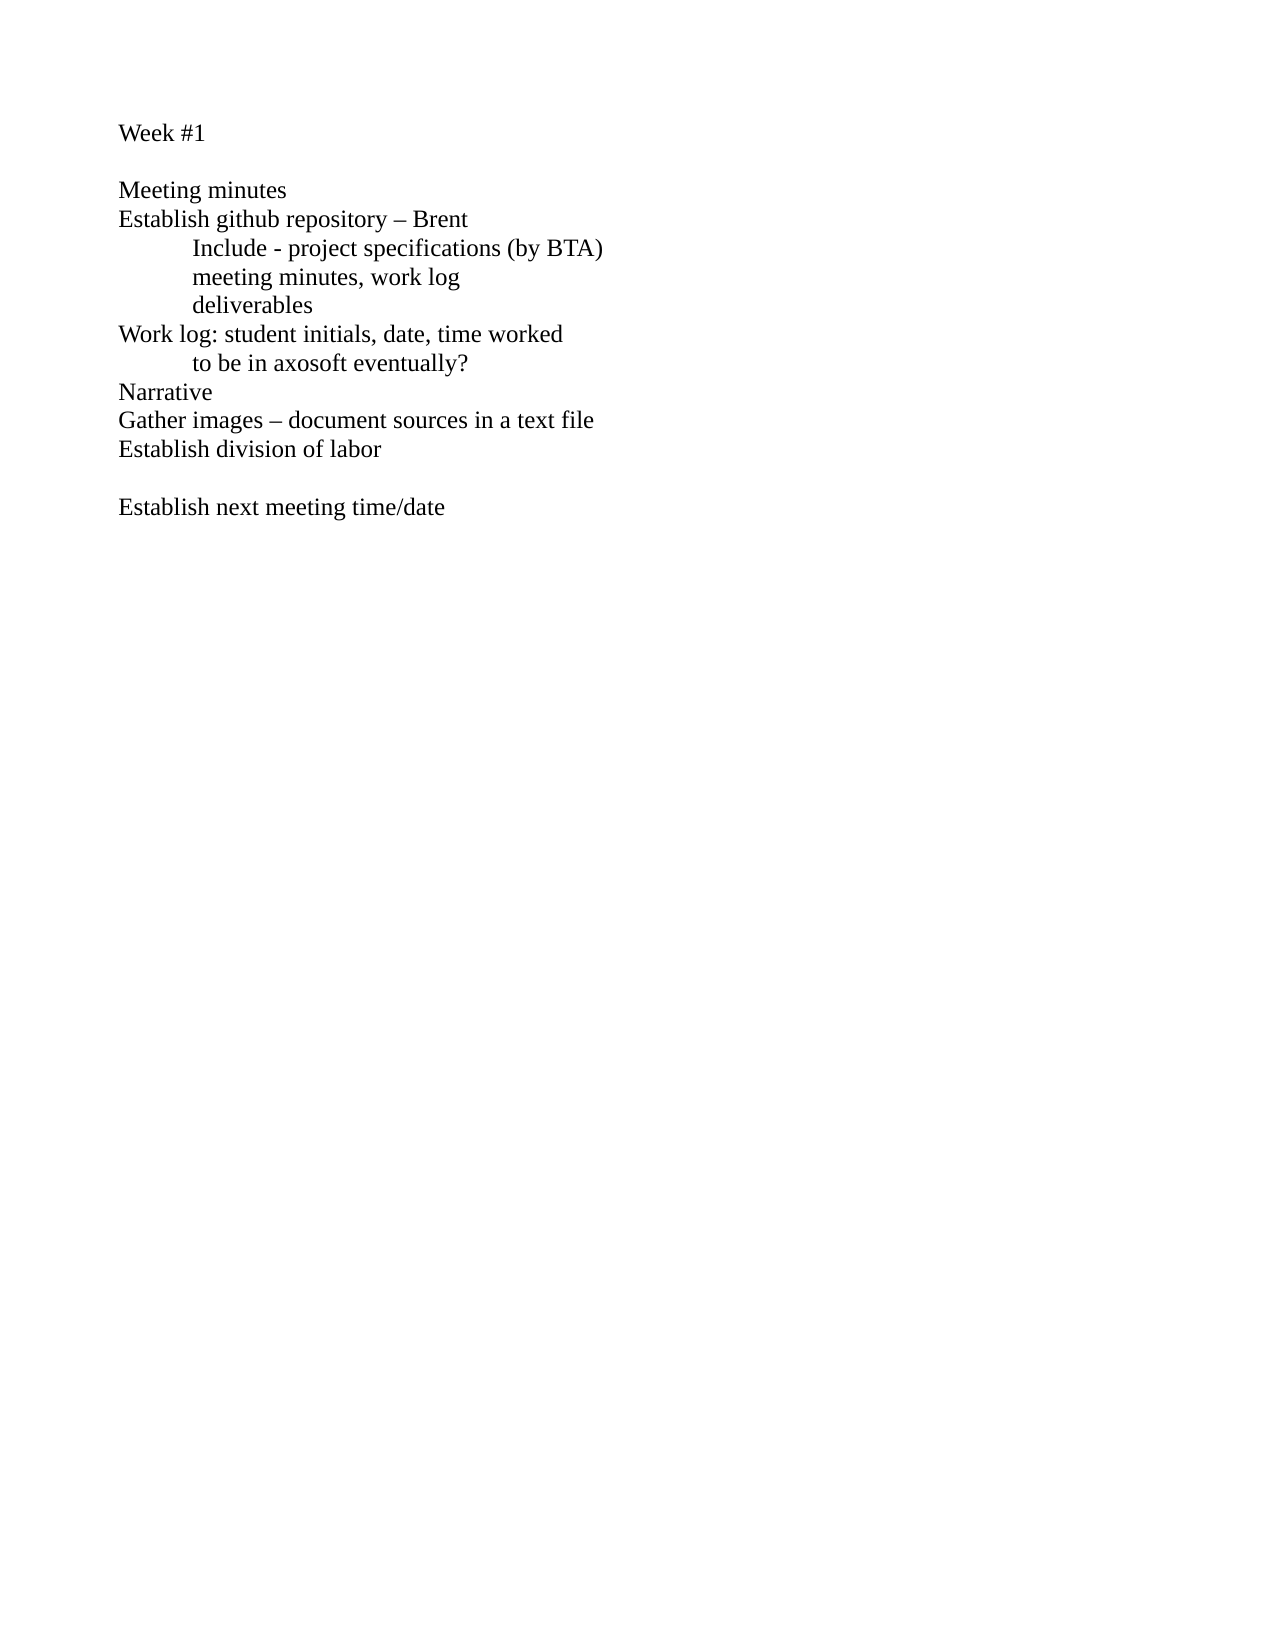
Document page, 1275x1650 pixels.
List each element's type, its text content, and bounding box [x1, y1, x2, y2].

text Include - project specifications (by BTA) [118, 233, 1157, 262]
text Gather images – document sources in a text file [118, 406, 1157, 434]
text Meeting minutes [118, 176, 1157, 204]
text Establish github repository – Brent [118, 204, 1157, 233]
text Work log: student initials, date, time worked [118, 319, 1157, 348]
text Establish next meeting time/date [118, 492, 1157, 521]
text Narrative [118, 377, 1157, 406]
text to be in axosoft eventually? [118, 348, 1157, 377]
text deliverables [118, 291, 1157, 319]
text Week #1 [118, 118, 1157, 147]
text meeting minutes, work log [118, 262, 1157, 291]
text Establish division of labor [118, 434, 1157, 463]
